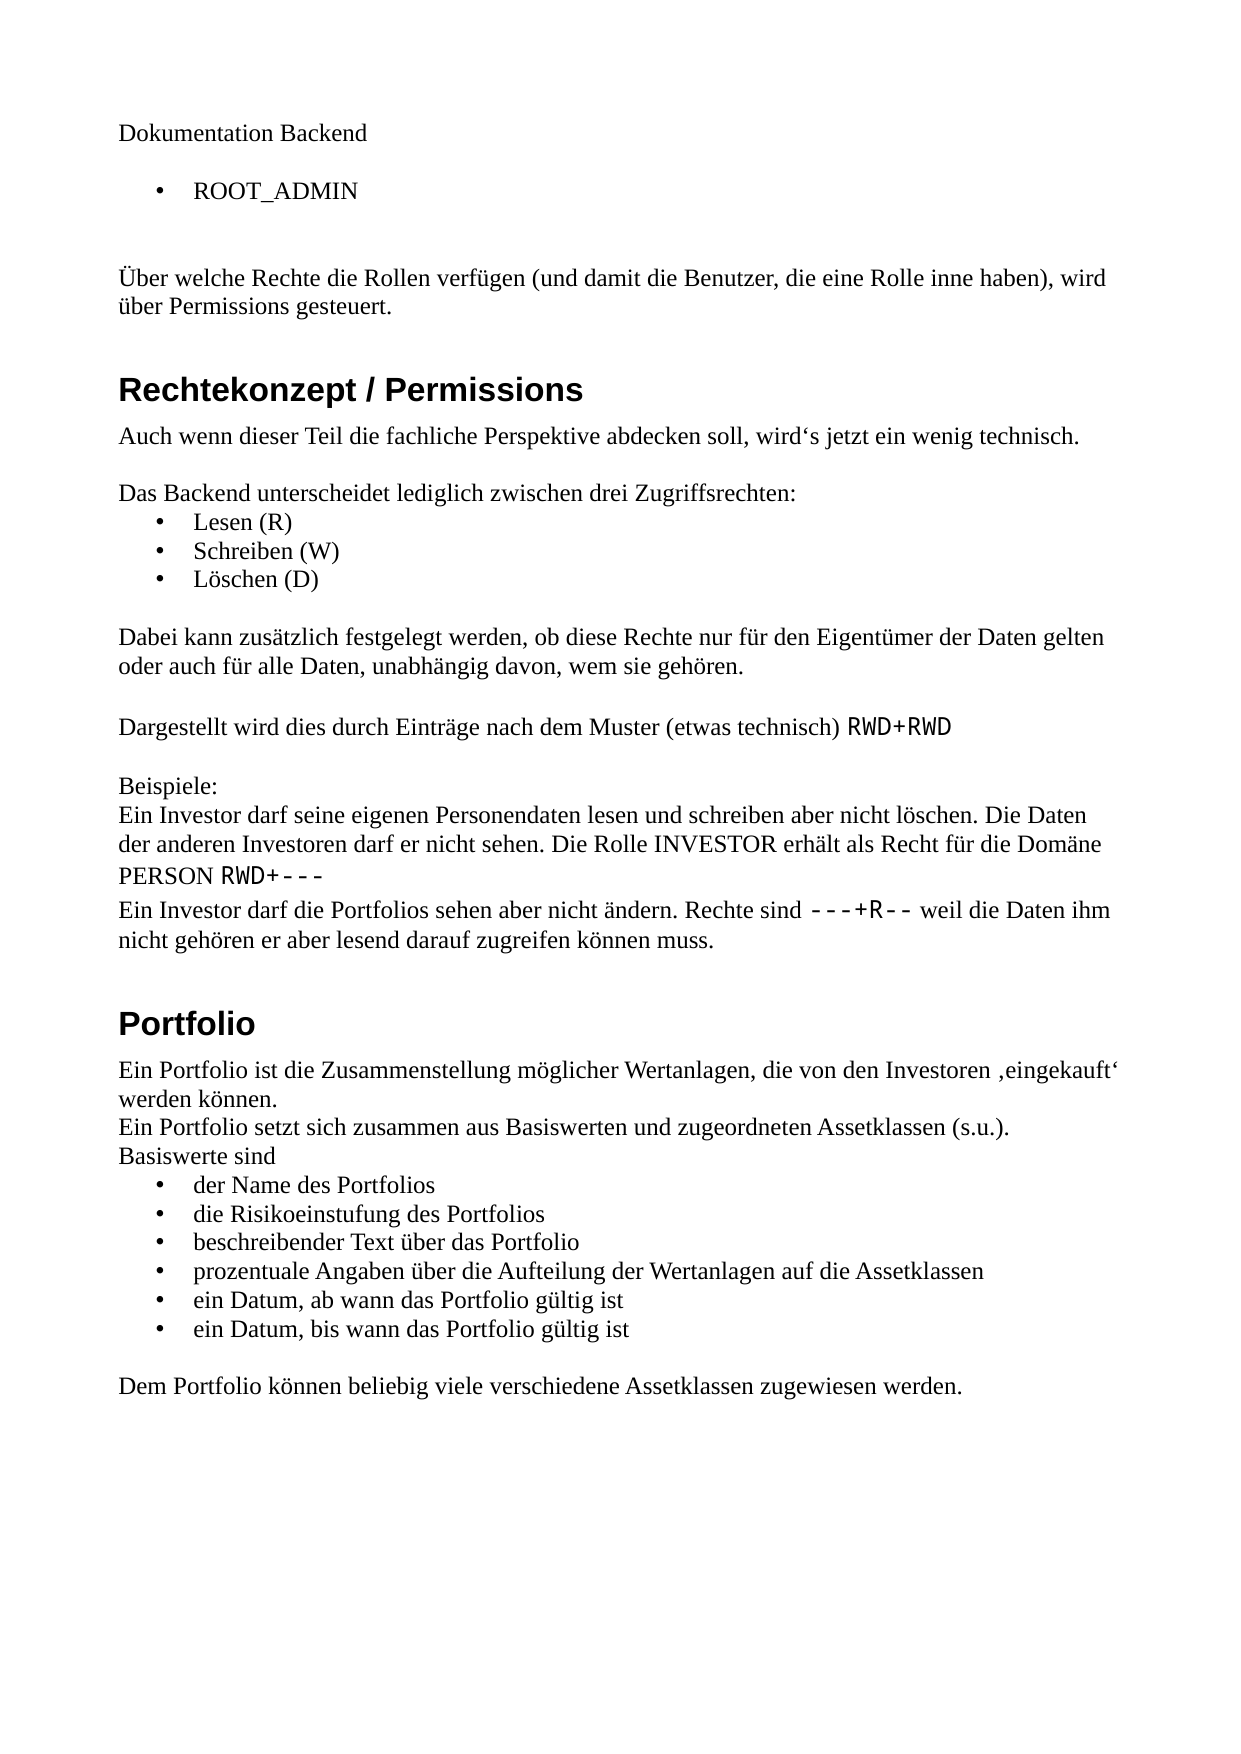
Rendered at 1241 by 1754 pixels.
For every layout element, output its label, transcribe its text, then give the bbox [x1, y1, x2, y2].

list prozentuale Angaben über die Aufteilung der Wertanlagen auf die Assetklassen [156, 1256, 1122, 1285]
list ROOT_ADMIN [156, 176, 1122, 205]
text Das Backend unterscheidet lediglich zwischen drei Zugriffsrechten: [118, 478, 1122, 507]
text Beispiele: [118, 771, 1122, 800]
text Ein Investor darf die Portfolios sehen aber nicht ändern. Rechte sind ---+R-- weil die Daten ihm nicht gehören er aber lesend darauf zugreifen können muss. [118, 891, 1122, 954]
subtitle Portfolio [118, 1004, 1122, 1042]
list beschreibender Text über das Portfolio [156, 1227, 1122, 1256]
list ein Datum, ab wann das Portfolio gültig ist [156, 1285, 1122, 1314]
list ein Datum, bis wann das Portfolio gültig ist [156, 1314, 1122, 1342]
text Auch wenn dieser Teil die fachliche Perspektive abdecken soll, wird‘s jetzt ein wenig technisch. [118, 421, 1122, 449]
list die Risikoeinstufung des Portfolios [156, 1199, 1122, 1227]
list Schreiben (W) [156, 536, 1122, 564]
text Basiswerte sind [118, 1141, 1122, 1170]
subtitle Rechtekonzept / Permissions [118, 370, 1122, 408]
text Ein Investor darf seine eigenen Personendaten lesen und schreiben aber nicht löschen. Die Daten der anderen Investoren darf er nicht sehen. Die Rolle INVESTOR erhält als Recht für die Domäne PERSON RWD+--- [118, 800, 1122, 891]
text Ein Portfolio setzt sich zusammen aus Basiswerten und zugeordneten Assetklassen (s.u.). [118, 1112, 1122, 1141]
list der Name des Portfolios [156, 1170, 1122, 1199]
text Dem Portfolio können beliebig viele verschiedene Assetklassen zugewiesen werden. [118, 1371, 1122, 1400]
text Über welche Rechte die Rollen verfügen (und damit die Benutzer, die eine Rolle inne haben), wird über Permissions gesteuert. [118, 263, 1122, 320]
list Löschen (D) [156, 564, 1122, 593]
text Ein Portfolio ist die Zusammenstellung möglicher Wertanlagen, die von den Investoren ‚eingekauft‘ werden können. [118, 1055, 1122, 1112]
text Dargestellt wird dies durch Einträge nach dem Muster (etwas technisch) RWD+RWD [118, 708, 1122, 742]
text Dabei kann zusätzlich festgelegt werden, ob diese Rechte nur für den Eigentümer der Daten gelten oder auch für alle Daten, unabhängig davon, wem sie gehören. [118, 622, 1122, 679]
list Lesen (R) [156, 507, 1122, 536]
